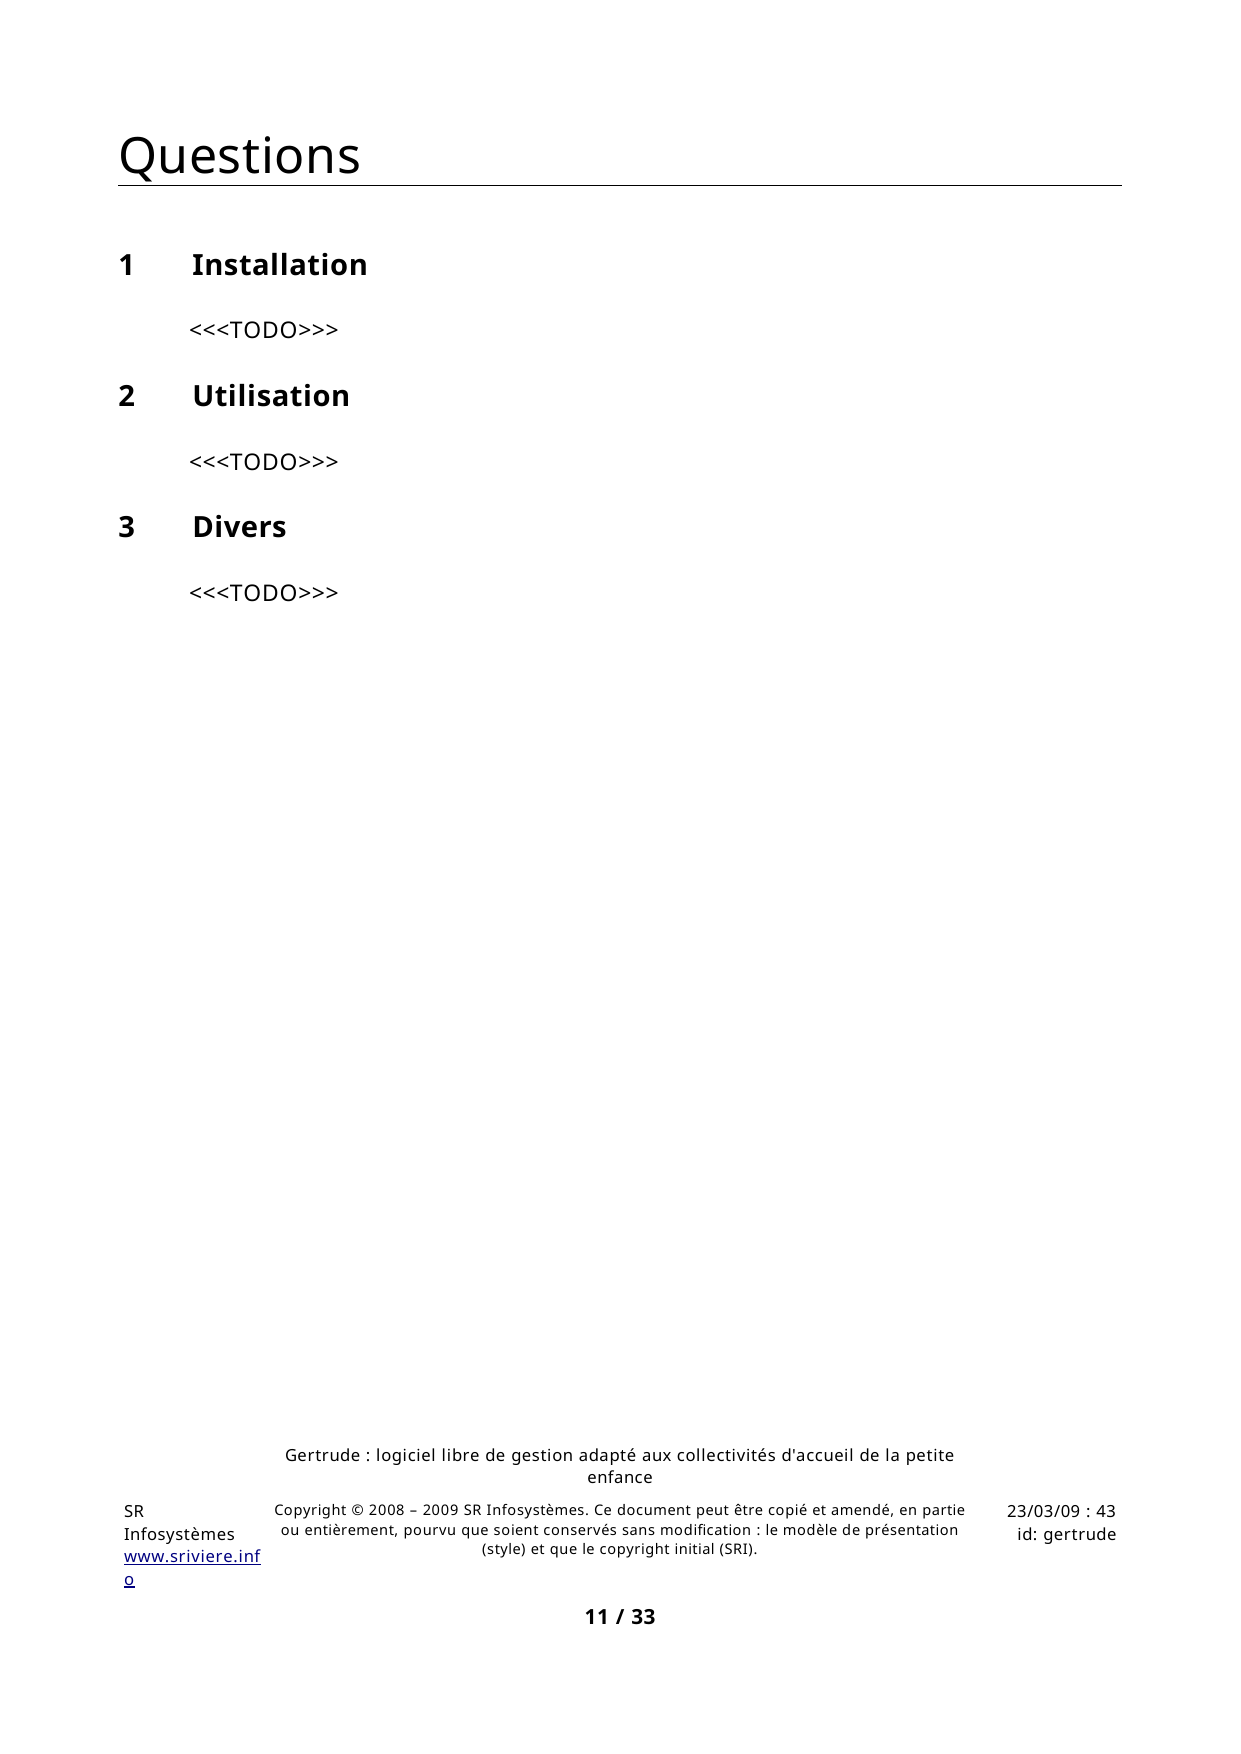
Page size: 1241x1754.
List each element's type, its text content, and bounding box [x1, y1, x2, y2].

subtitle Installation [118, 244, 1122, 283]
text <<<TODO>>> [189, 314, 1122, 345]
subtitle Questions [118, 118, 1122, 185]
text <<<TODO>>> [189, 445, 1122, 476]
text <<<TODO>>> [189, 576, 1122, 607]
subtitle Utilisation [118, 375, 1122, 414]
subtitle Divers [118, 506, 1122, 545]
